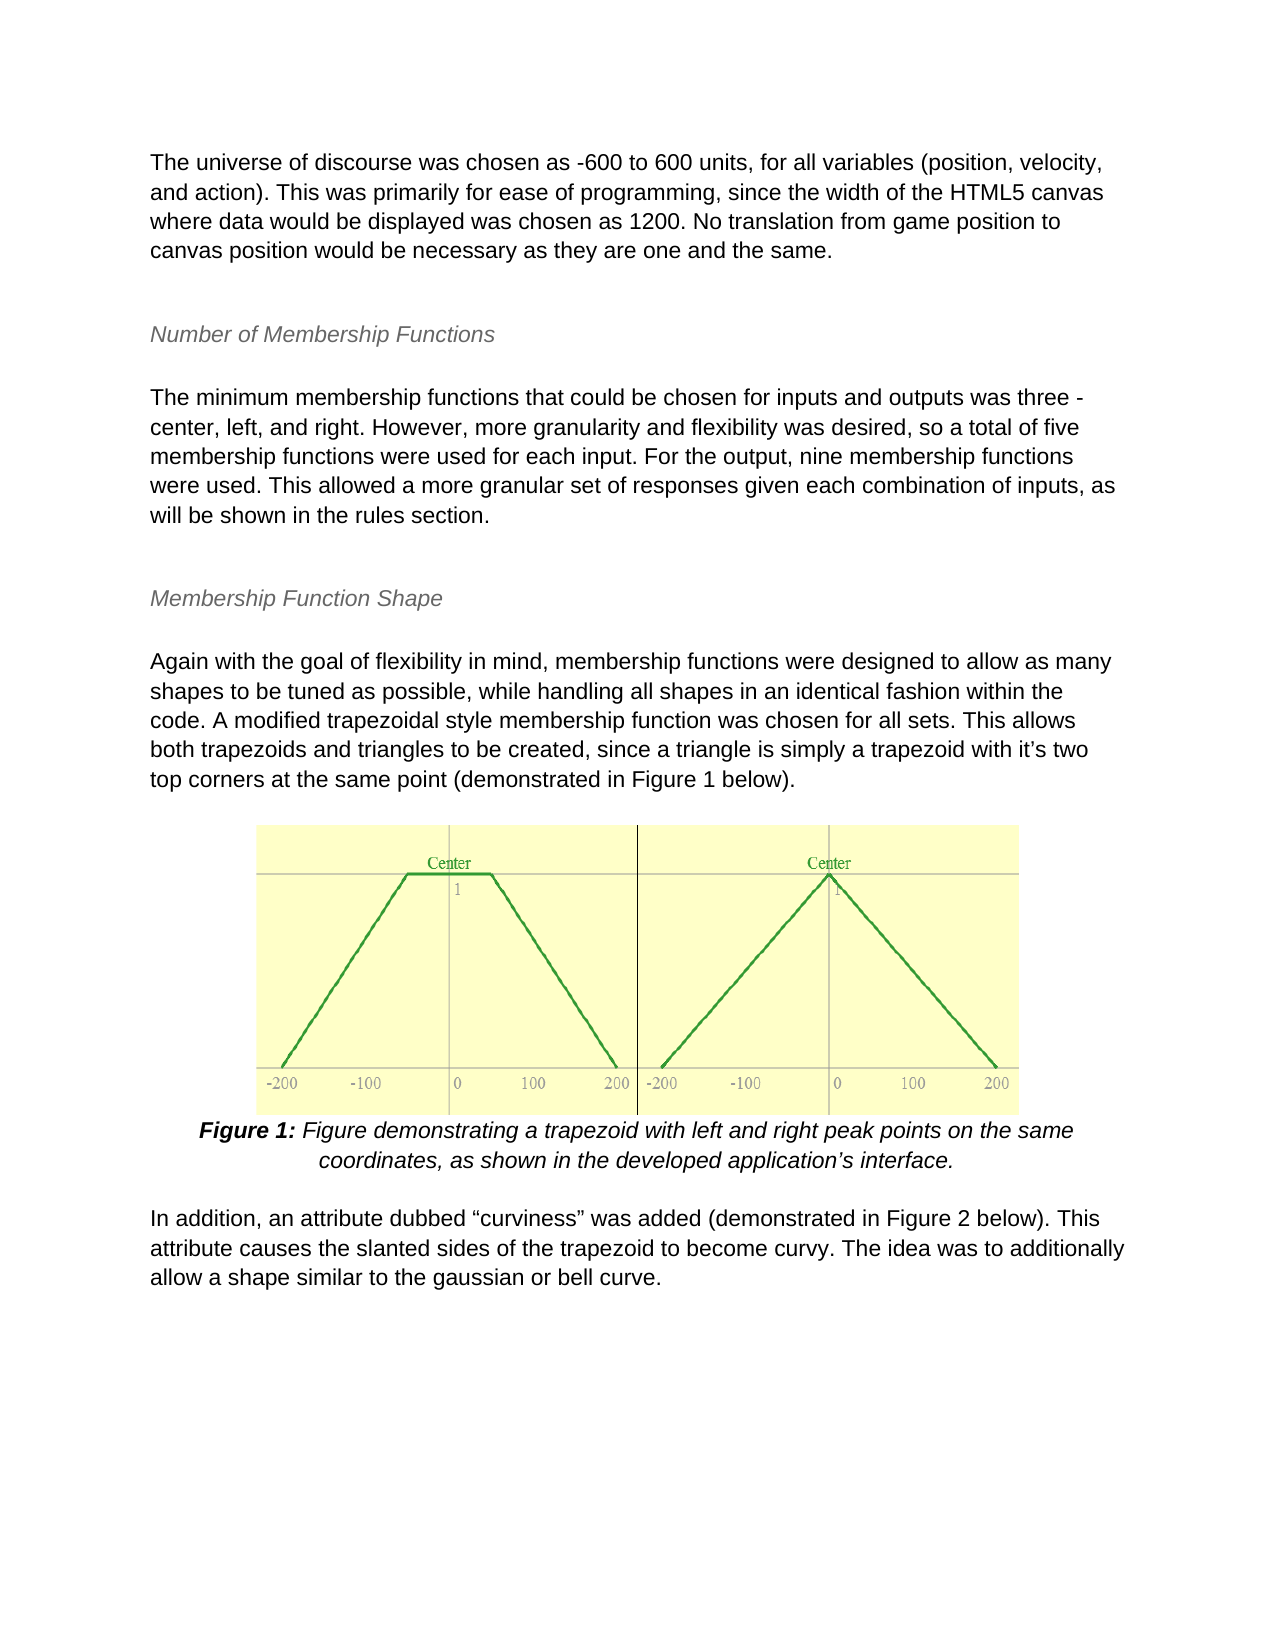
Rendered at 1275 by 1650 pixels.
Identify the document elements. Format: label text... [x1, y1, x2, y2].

text In addition, an attribute dubbed “curviness” was added (demonstrated in Figure 2 below). This attribute causes the slanted sides of the trapezoid to become curvy. The idea was to additionally allow a shape similar to the gaussian or bell curve. [150, 1206, 1125, 1290]
subtitle Membership Function Shape [150, 586, 1125, 612]
text Again with the goal of flexibility in mind, membership functions were designed to allow as many shapes to be tuned as possible, while handling all shapes in an identical fashion within the code. A modified trapezoidal style membership function was chosen for all sets. This allows both trapezoids and triangles to be created, since a triangle is simply a trapezoid with it’s two top corners at the same point (demonstrated in Figure 1 below). [150, 649, 1125, 792]
text Figure 1: Figure demonstrating a trapezoid with left and right peak points on the same coordinates, as shown in the developed application’s interface. [150, 1118, 1125, 1173]
subtitle Number of Membership Functions [150, 322, 1125, 347]
picture [256, 825, 1019, 1115]
text The universe of discourse was chosen as -600 to 600 units, for all variables (position, velocity, and action). This was primarily for ease of programming, since the width of the HTML5 canvas where data would be displayed was chosen as 1200. No translation from game position to canvas position would be necessary as they are one and the same. [150, 150, 1125, 264]
text The minimum membership functions that could be chosen for inputs and outputs was three - center, left, and right. However, more granularity and flexibility was desired, so a total of five membership functions were used for each input. For the output, nine membership functions were used. This allowed a more granular set of responses given each combination of inputs, as will be shown in the rules section. [150, 385, 1125, 528]
